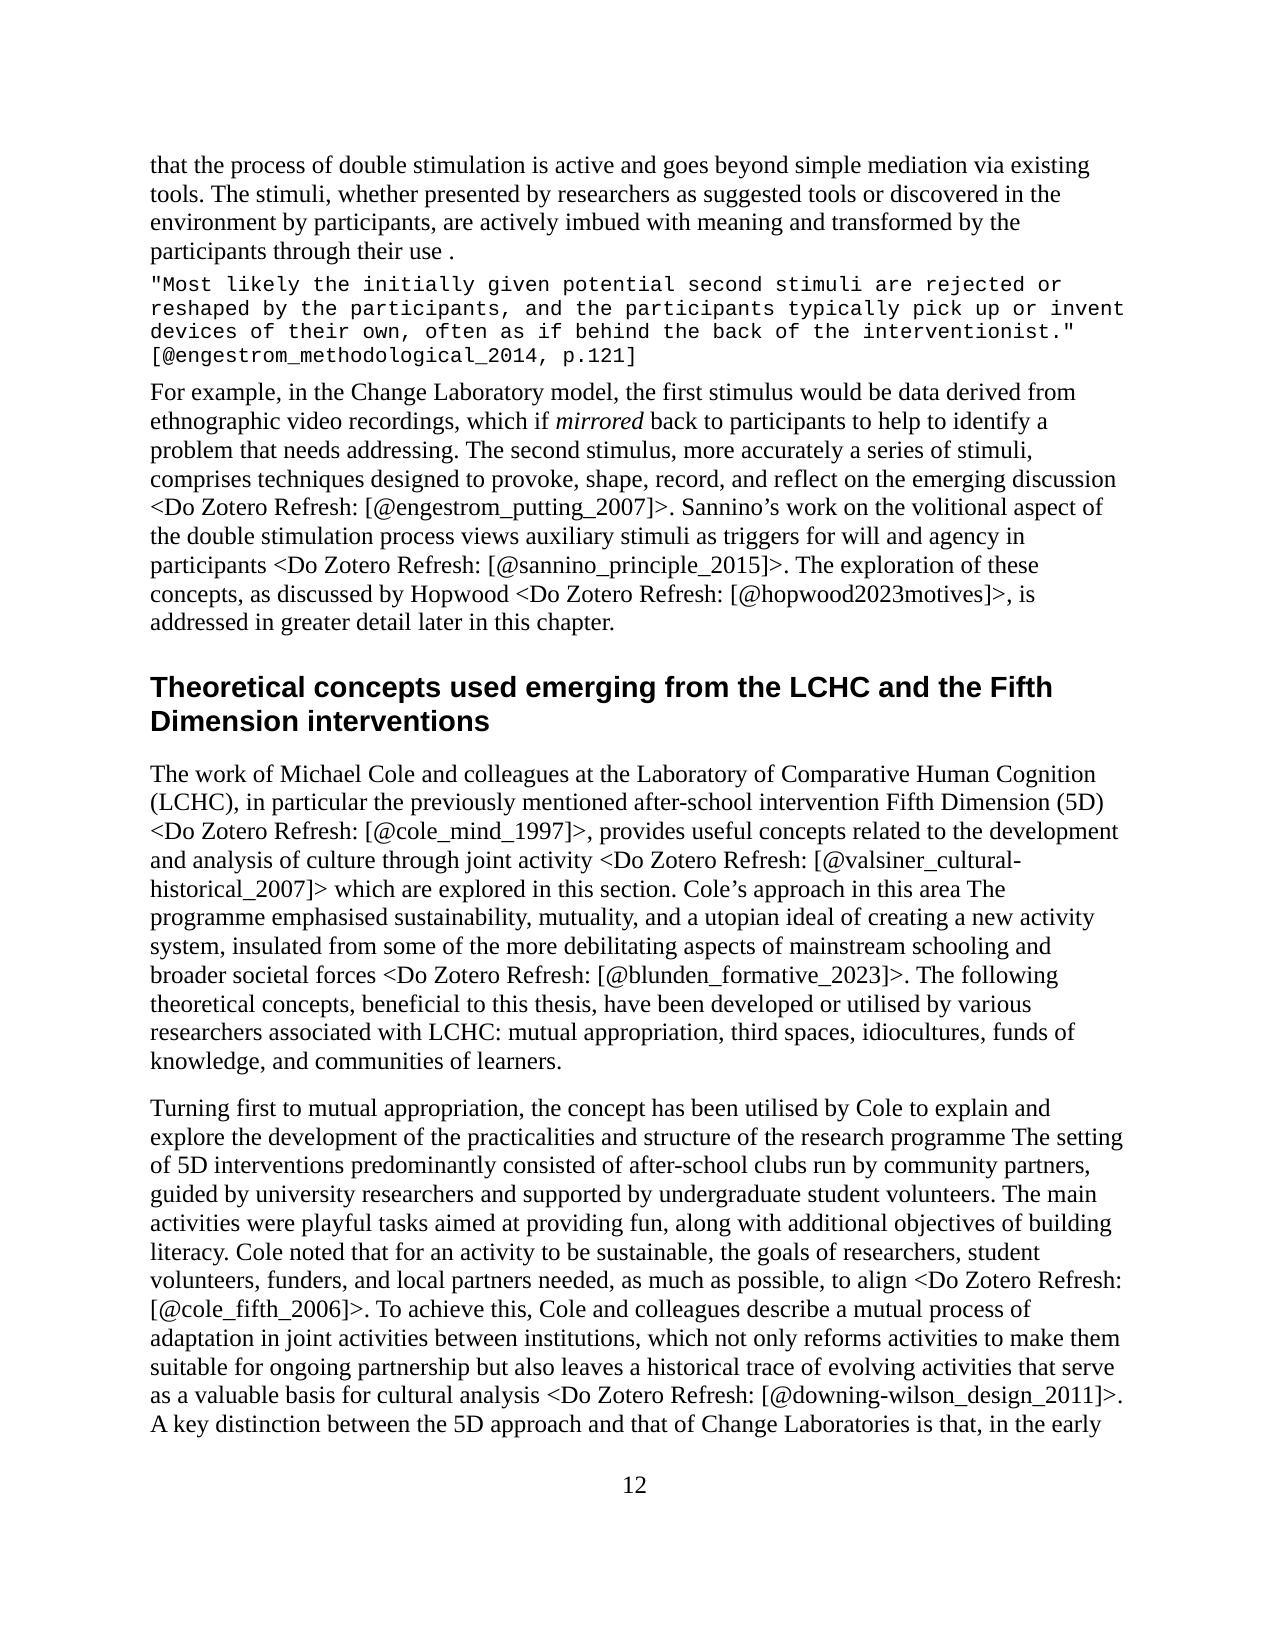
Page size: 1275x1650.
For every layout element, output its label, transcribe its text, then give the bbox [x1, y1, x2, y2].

text The work of Michael Cole and colleagues at the Laboratory of Comparative Human Cognition (LCHC), in particular the previously mentioned after-school intervention Fifth Dimension (5D) <Do Zotero Refresh: [@cole_mind_1997]>, provides useful concepts related to the development and analysis of culture through joint activity <Do Zotero Refresh: [@valsiner_cultural-historical_2007]> which are explored in this section. Cole’s approach in this area The programme emphasised sustainability, mutuality, and a utopian ideal of creating a new activity system, insulated from some of the more debilitating aspects of mainstream schooling and broader societal forces <Do Zotero Refresh: [@blunden_formative_2023]>. The following theoretical concepts, beneficial to this thesis, have been developed or utilised by various researchers associated with LCHC: mutual appropriation, third spaces, idiocultures, funds of knowledge, and communities of learners. [150, 759, 1125, 1075]
text that the process of double stimulation is active and goes beyond simple mediation via existing tools. The stimuli, whether presented by researchers as suggested tools or discovered in the environment by participants, are actively imbued with meaning and transformed by the participants through their use . [150, 150, 1125, 265]
text "Most likely the initially given potential second stimuli are rejected or reshaped by the participants, and the participants typically pick up or invent devices of their own, often as if behind the back of the interventionist." [@engestrom_methodological_2014, p.121] [150, 274, 1125, 368]
text Turning first to mutual appropriation, the concept has been utilised by Cole to explain and explore the development of the practicalities and structure of the research programme The setting of 5D interventions predominantly consisted of after-school clubs run by community partners, guided by university researchers and supported by undergraduate student volunteers. The main activities were playful tasks aimed at providing fun, along with additional objectives of building literacy. Cole noted that for an activity to be sustainable, the goals of researchers, student volunteers, funders, and local partners needed, as much as possible, to align <Do Zotero Refresh: [@cole_fifth_2006]>. To achieve this, Cole and colleagues describe a mutual process of adaptation in joint activities between institutions, which not only reforms activities to make them suitable for ongoing partnership but also leaves a historical trace of evolving activities that serve as a valuable basis for cultural analysis <Do Zotero Refresh: [@downing-wilson_design_2011]>. A key distinction between the 5D approach and that of Change Laboratories is that, in the early [150, 1093, 1125, 1438]
text For example, in the Change Laboratory model, the first stimulus would be data derived from ethnographic video recordings, which if mirrored back to participants to help to identify a problem that needs addressing. The second stimulus, more accurately a series of stimuli, comprises techniques designed to provoke, shape, record, and reflect on the emerging discussion <Do Zotero Refresh: [@engestrom_putting_2007]>. Sannino’s work on the volitional aspect of the double stimulation process views auxiliary stimuli as triggers for will and agency in participants <Do Zotero Refresh: [@sannino_principle_2015]>. The exploration of these concepts, as discussed by Hopwood <Do Zotero Refresh: [@hopwood2023motives]>, is addressed in greater detail later in this chapter. [150, 377, 1125, 636]
subtitle Theoretical concepts used emerging from the LCHC and the Fifth Dimension interventions [150, 670, 1125, 737]
